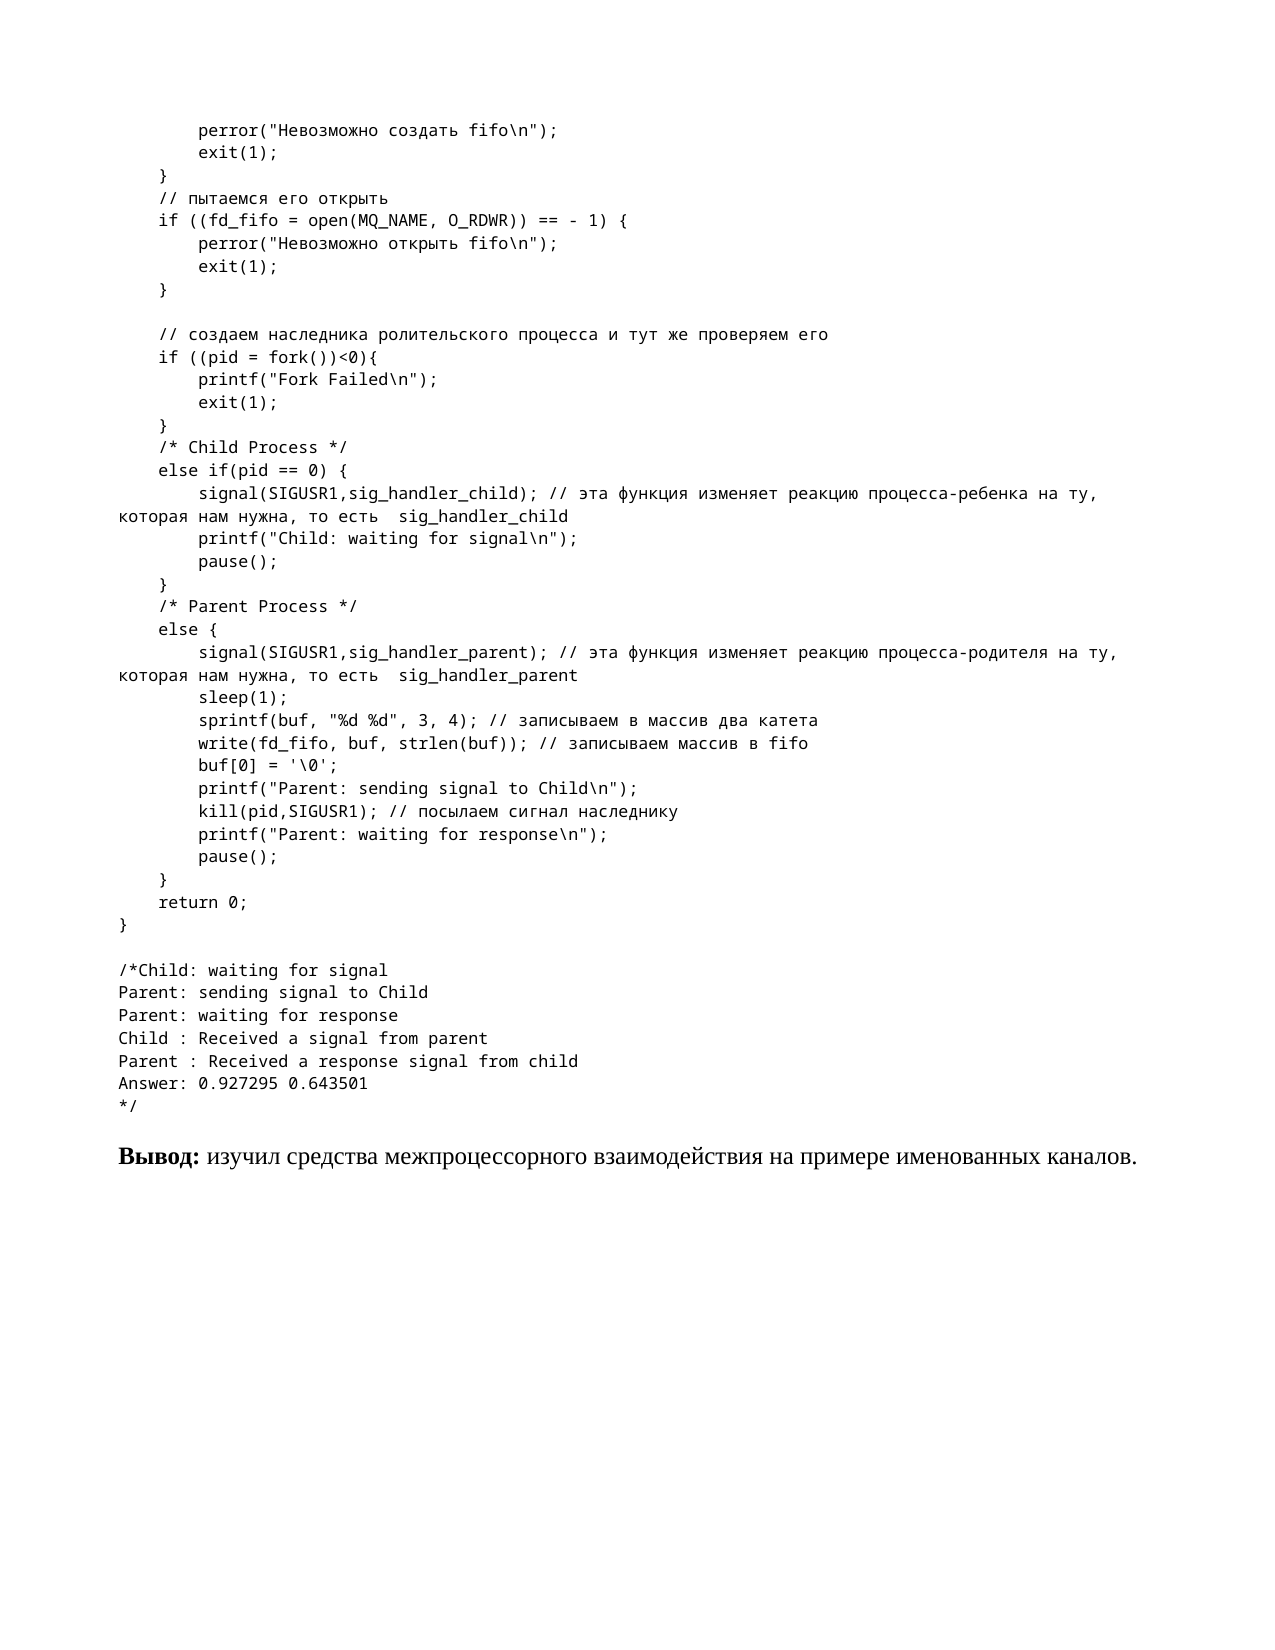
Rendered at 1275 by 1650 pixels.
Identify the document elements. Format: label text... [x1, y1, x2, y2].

text } [118, 277, 1157, 300]
text /* Parent Process */ [118, 595, 1157, 618]
text exit(1); [118, 141, 1157, 163]
text */ [118, 1094, 1157, 1117]
text exit(1); [118, 391, 1157, 413]
text buf[0] = '\0'; [118, 754, 1157, 777]
text } [118, 163, 1157, 186]
text sprintf(buf, "%d %d", 3, 4); // записываем в массив два катета [118, 708, 1157, 731]
text Child : Received a signal from parent [118, 1026, 1157, 1049]
text Вывод: изучил средства межпроцессорного взаимодействия на примере именованных каналов. [118, 1141, 1157, 1170]
text printf("Child: waiting for signal\n"); [118, 527, 1157, 549]
text write(fd_fifo, buf, strlen(buf)); // записываем массив в fifo [118, 731, 1157, 754]
text return 0; [118, 890, 1157, 913]
text // пытаемся его открыть [118, 186, 1157, 209]
text printf("Parent: sending signal to Child\n"); [118, 777, 1157, 799]
text } [118, 867, 1157, 890]
text if ((pid = fork())<0){ [118, 345, 1157, 368]
text } [118, 913, 1157, 936]
text } [118, 572, 1157, 595]
text Parent: waiting for response [118, 1004, 1157, 1026]
text kill(pid,SIGUSR1); // посылаем сигнал наследнику [118, 799, 1157, 822]
text pause(); [118, 549, 1157, 572]
text Parent: sending signal to Child [118, 981, 1157, 1004]
text sleep(1); [118, 686, 1157, 708]
text perror("Невозможно открыть fifo\n"); [118, 232, 1157, 254]
text Parent : Received a response signal from child [118, 1049, 1157, 1072]
text Answer: 0.927295 0.643501 [118, 1072, 1157, 1094]
text pause(); [118, 845, 1157, 867]
text signal(SIGUSR1,sig_handler_parent); // эта функция изменяет реакцию процесса-родителя на ту, которая нам нужна, то есть sig_handler_parent [118, 640, 1157, 686]
text else { [118, 618, 1157, 640]
text /*Child: waiting for signal [118, 958, 1157, 981]
text perror("Невозможно создать fifo\n"); [118, 118, 1157, 141]
text } [118, 413, 1157, 436]
text printf("Parent: waiting for response\n"); [118, 822, 1157, 845]
text /* Child Process */ [118, 436, 1157, 459]
text exit(1); [118, 254, 1157, 277]
text signal(SIGUSR1,sig_handler_child); // эта функция изменяет реакцию процесса-ребенка на ту, которая нам нужна, то есть sig_handler_child [118, 481, 1157, 527]
text if ((fd_fifo = open(MQ_NAME, O_RDWR)) == - 1) { [118, 209, 1157, 232]
text else if(pid == 0) { [118, 459, 1157, 481]
text printf("Fork Failed\n"); [118, 368, 1157, 391]
text // создаем наследника ролительского процесса и тут же проверяем его [118, 322, 1157, 345]
